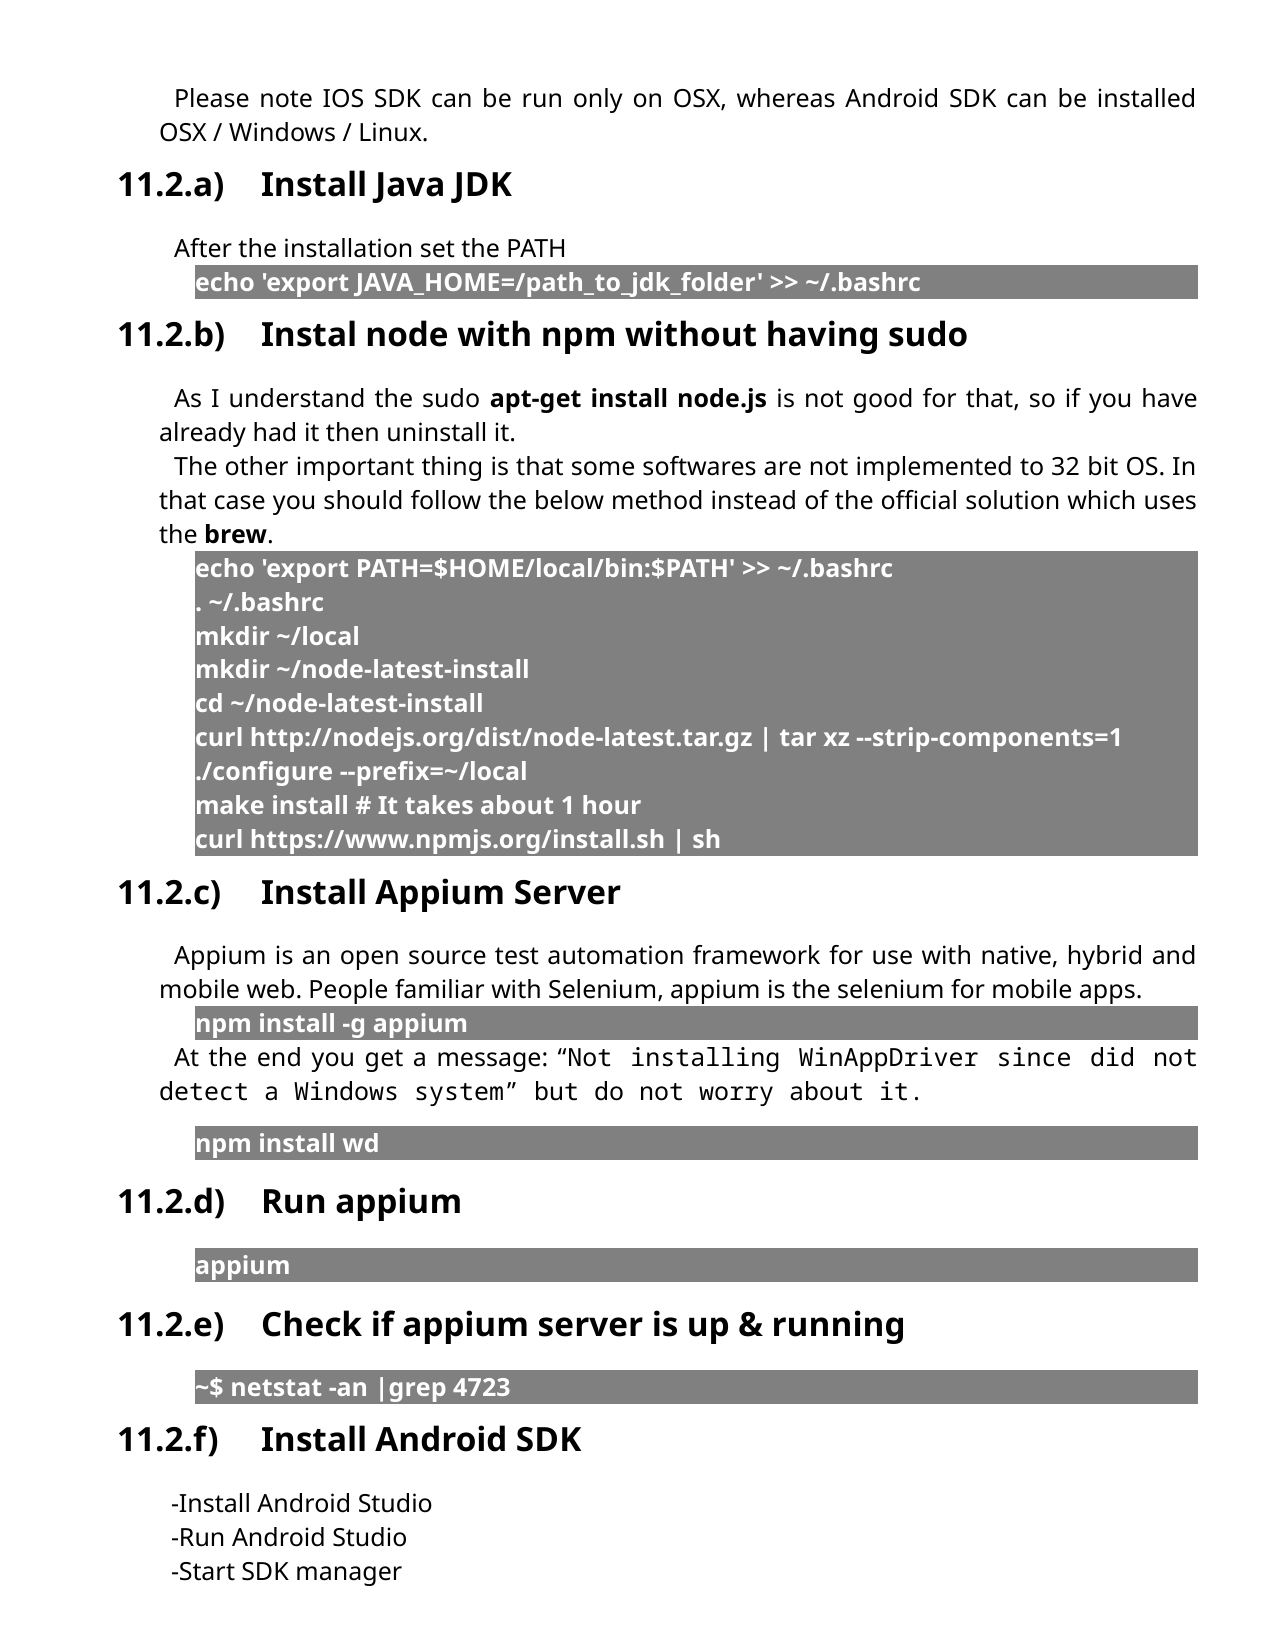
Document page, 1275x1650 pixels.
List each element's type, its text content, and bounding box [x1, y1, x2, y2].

text npm install wd [195, 1126, 1198, 1160]
text mkdir ~/local [195, 618, 1198, 652]
text Appium is an open source test automation framework for use with native, hybrid and mobile web. People familiar with Selenium, appium is the selenium for mobile apps. [159, 938, 1198, 1006]
text ~$ netstat -an |grep 4723 [195, 1370, 1198, 1404]
text curl https://www.npmjs.org/install.sh | sh [195, 822, 1198, 856]
text echo 'export PATH=$HOME/local/bin:$PATH' >> ~/.bashrc [195, 551, 1198, 584]
text The other important thing is that some softwares are not implemented to 32 bit OS. In that case you should follow the below method instead of the official solution which uses the brew. [159, 449, 1198, 551]
text ./configure --prefix=~/local [195, 754, 1198, 788]
text Please note IOS SDK can be run only on OSX, whereas Android SDK can be installed OSX / Windows / Linux. [159, 81, 1198, 149]
text -Install Android Studio [171, 1486, 1198, 1520]
subtitle Install Android SDK [117, 1416, 1198, 1462]
text npm install -g appium [195, 1006, 1198, 1040]
text appium [195, 1248, 1198, 1282]
text After the installation set the PATH [159, 231, 1198, 265]
text curl http://nodejs.org/dist/node-latest.tar.gz | tar xz --strip-components=1 [195, 720, 1198, 754]
subtitle Check if appium server is up & running [117, 1300, 1198, 1346]
text As I understand the sudo apt-get install node.js is not good for that, so if you have already had it then uninstall it. [159, 381, 1198, 449]
text At the end you get a message: “Not installing WinAppDriver since did not detect a Windows system” but do not worry about it. [159, 1040, 1198, 1108]
text mkdir ~/node-latest-install [195, 652, 1198, 686]
text . ~/.bashrc [195, 584, 1198, 618]
subtitle Install Appium Server [117, 868, 1198, 914]
subtitle Run appium [117, 1178, 1198, 1224]
subtitle Instal node with npm without having sudo [117, 311, 1198, 357]
subtitle Install Java JDK [117, 161, 1198, 207]
text -Start SDK manager [171, 1554, 1198, 1588]
text cd ~/node-latest-install [195, 686, 1198, 720]
text make install # It takes about 1 hour [195, 788, 1198, 822]
text -Run Android Studio [171, 1520, 1198, 1554]
text echo 'export JAVA_HOME=/path_to_jdk_folder' >> ~/.bashrc [195, 265, 1198, 299]
